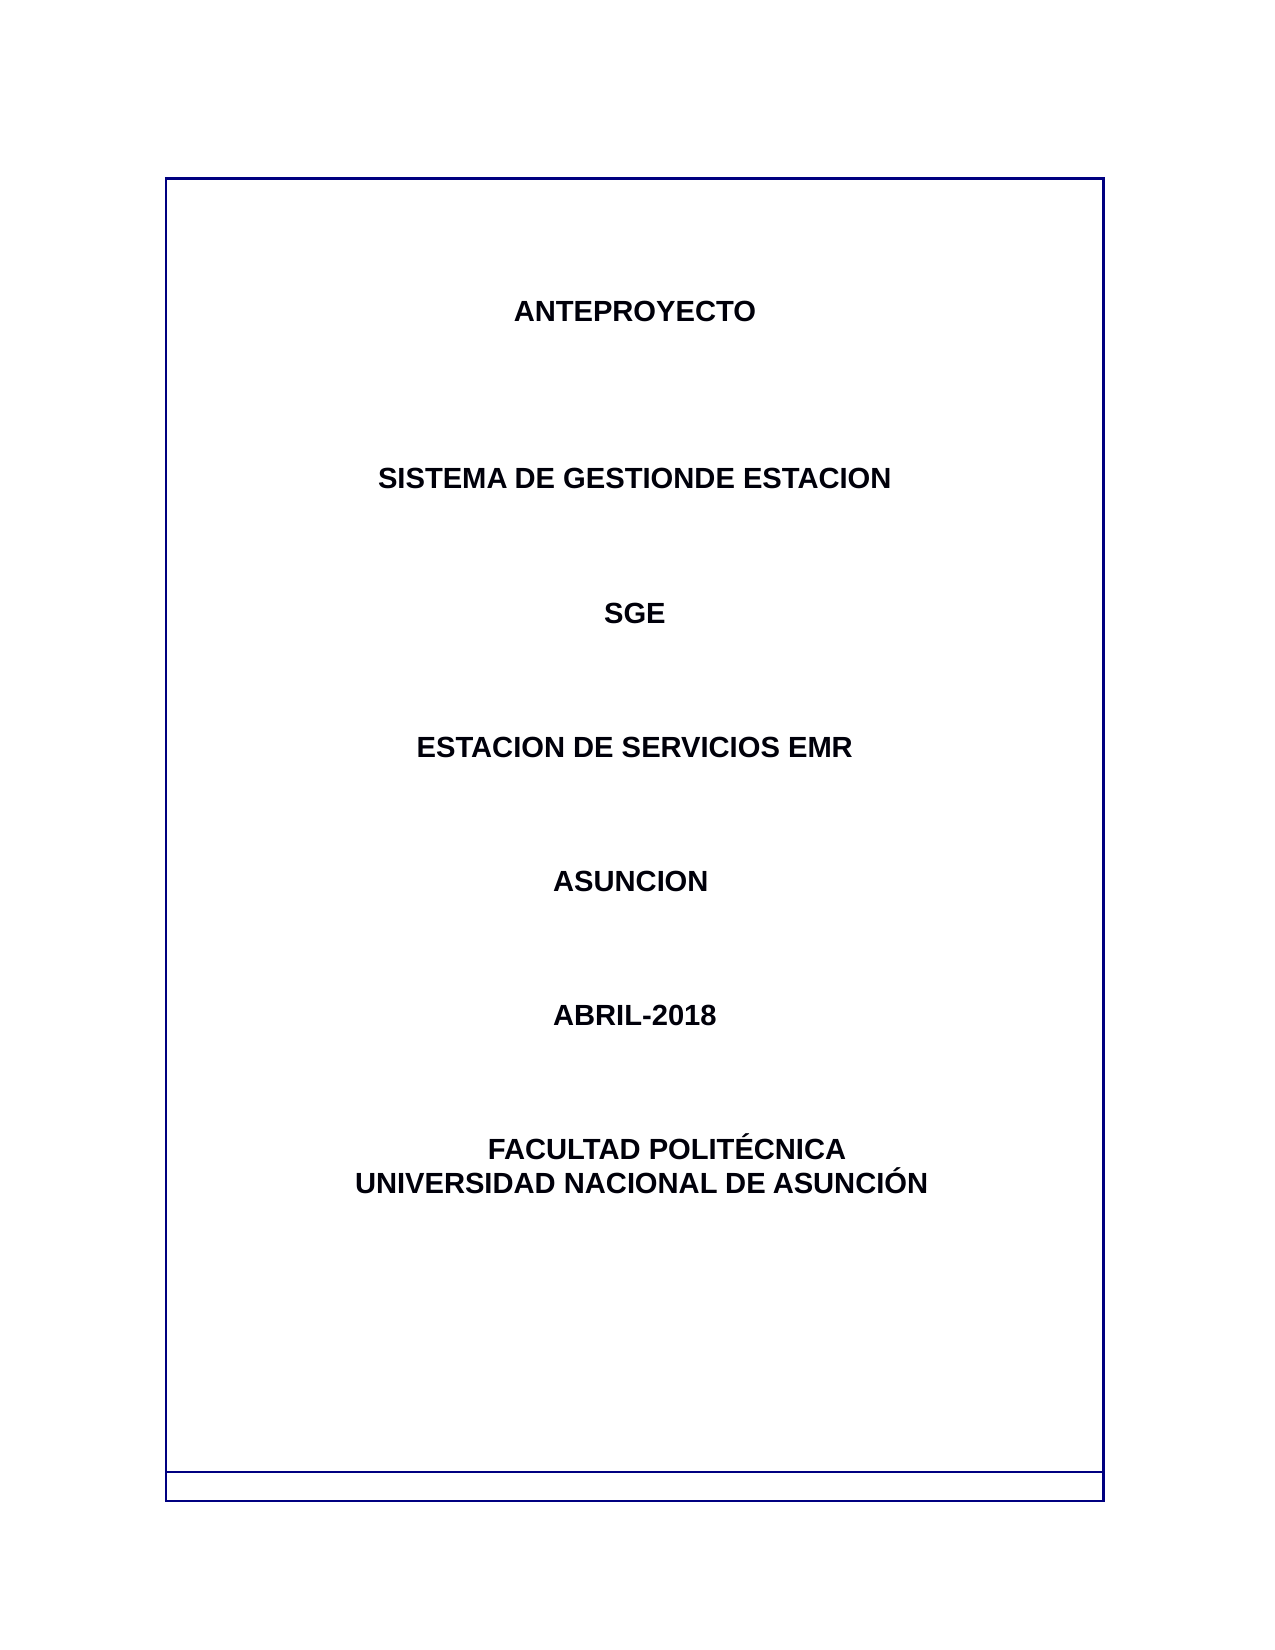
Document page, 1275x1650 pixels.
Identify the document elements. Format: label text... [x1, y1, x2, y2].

table_header ANTEPROYECTO SISTEMA DE GESTIONDE ESTACION SGE ESTACION DE SERVICIOS EMR ASUNCION ABRIL-2018 FACULTAD POLITÉCNICA UNIVERSIDAD NACIONAL DE ASUNCIÓN [167, 180, 1102, 1471]
table_cell [167, 1473, 1102, 1500]
